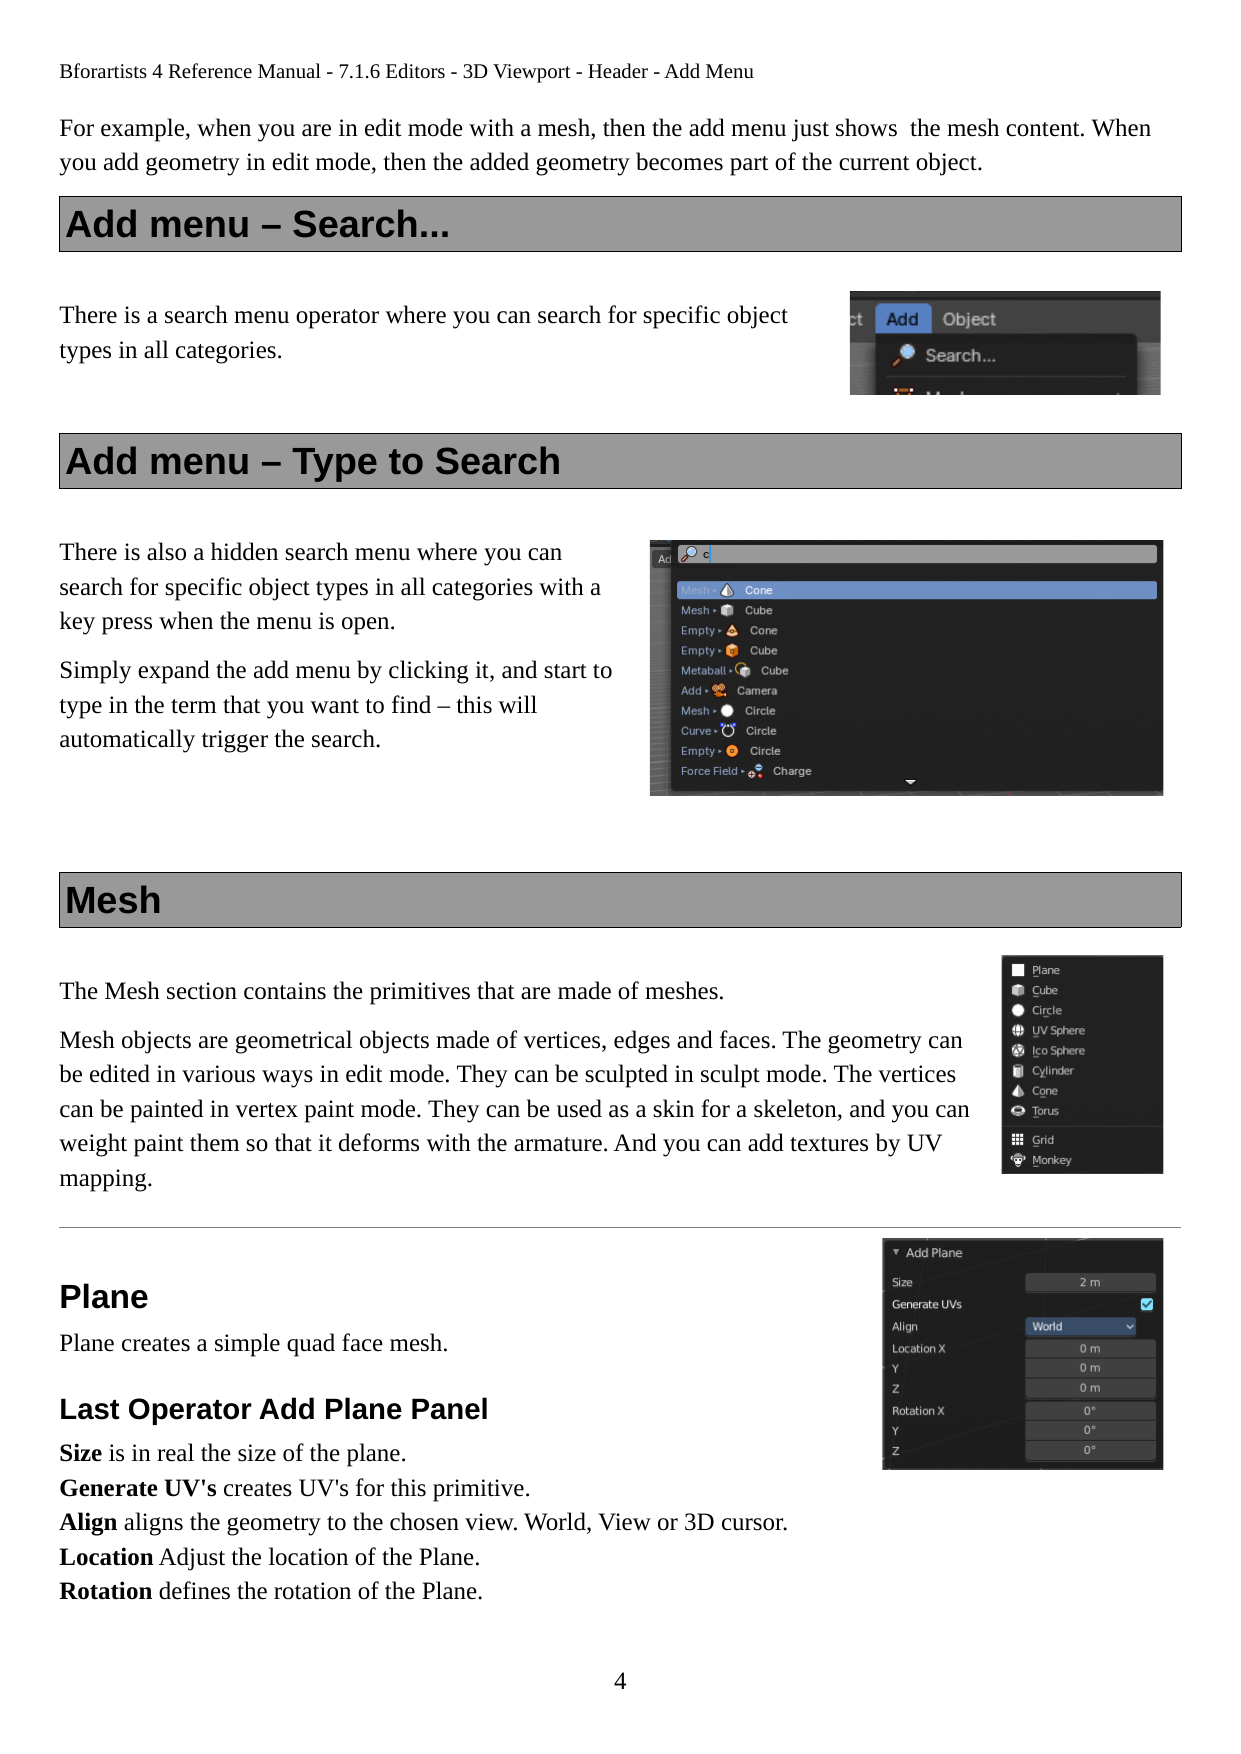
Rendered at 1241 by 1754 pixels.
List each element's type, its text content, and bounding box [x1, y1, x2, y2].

table_header Mesh [60, 873, 1181, 927]
text Size is in real the size of the plane. Generate UV's creates UV's for this primitive. Align aligns the geometry to the chosen view. World, View or 3D cursor. Location Adjust the location of the Plane. Rotation defines the rotation of the Plane. [59, 1438, 1181, 1605]
picture [849, 291, 1161, 395]
picture [649, 540, 1164, 796]
text Simply expand the add menu by clicking it, and start to type in the term that you want to find – this will automatically trigger the search. [59, 656, 649, 753]
subtitle [1164, 1277, 1181, 1316]
table_header Add menu – Type to Search [60, 434, 1181, 488]
subtitle Plane [59, 1277, 882, 1316]
text For example, when you are in edit mode with a mesh, then the add menu just shows the mesh content. When you add geometry in edit mode, then the added geometry becomes part of the current object. [59, 113, 1181, 176]
text The Mesh section contains the primitives that are made of meshes. [59, 976, 1001, 1005]
text Plane creates a simple quad face mesh. [59, 1328, 882, 1357]
text There is a search menu operator where you can search for specific object types in all categories. [59, 301, 849, 364]
text Mesh objects are geometrical objects made of vertices, edges and faces. The geometry can be edited in various ways in edit mode. They can be sculpted in sculpt mode. The vertices can be painted in vertex paint mode. They can be used as a skin for a skeleton, and you can weight paint them so that it deforms with the armature. And you can add textures by UV mapping. [59, 1025, 1181, 1192]
text There is also a hidden search menu where you can search for specific object types in all categories with a key press when the menu is open. [59, 537, 1181, 635]
picture [1001, 955, 1164, 1174]
picture [882, 1238, 1164, 1470]
table_header Add menu – Search... [60, 197, 1181, 251]
subtitle Last Operator Add Plane Panel [59, 1392, 882, 1426]
